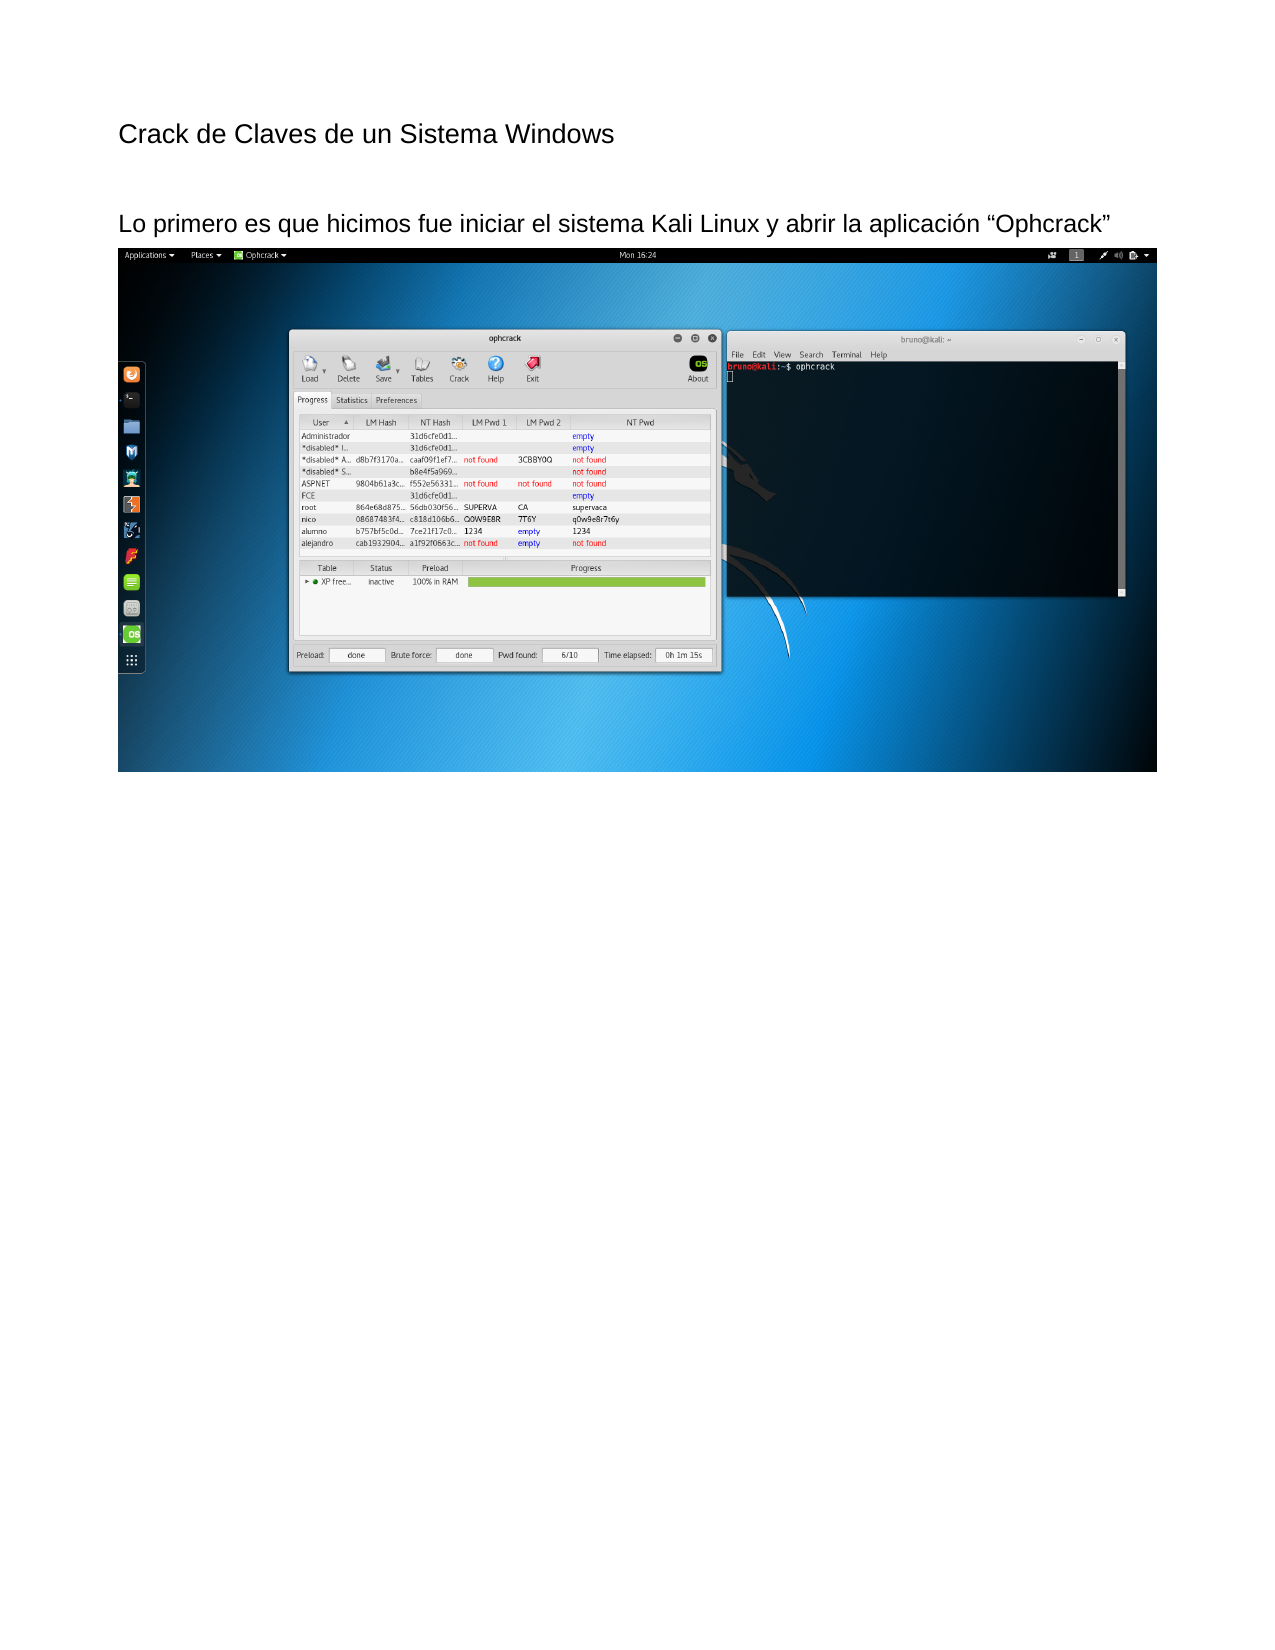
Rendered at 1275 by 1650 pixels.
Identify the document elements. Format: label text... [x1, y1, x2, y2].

text Lo primero es que hicimos fue iniciar el sistema Kali Linux y abrir la aplicación “Ophcrack” [118, 209, 1157, 238]
picture [118, 248, 1157, 772]
text Crack de Claves de un Sistema Windows [118, 118, 1157, 149]
